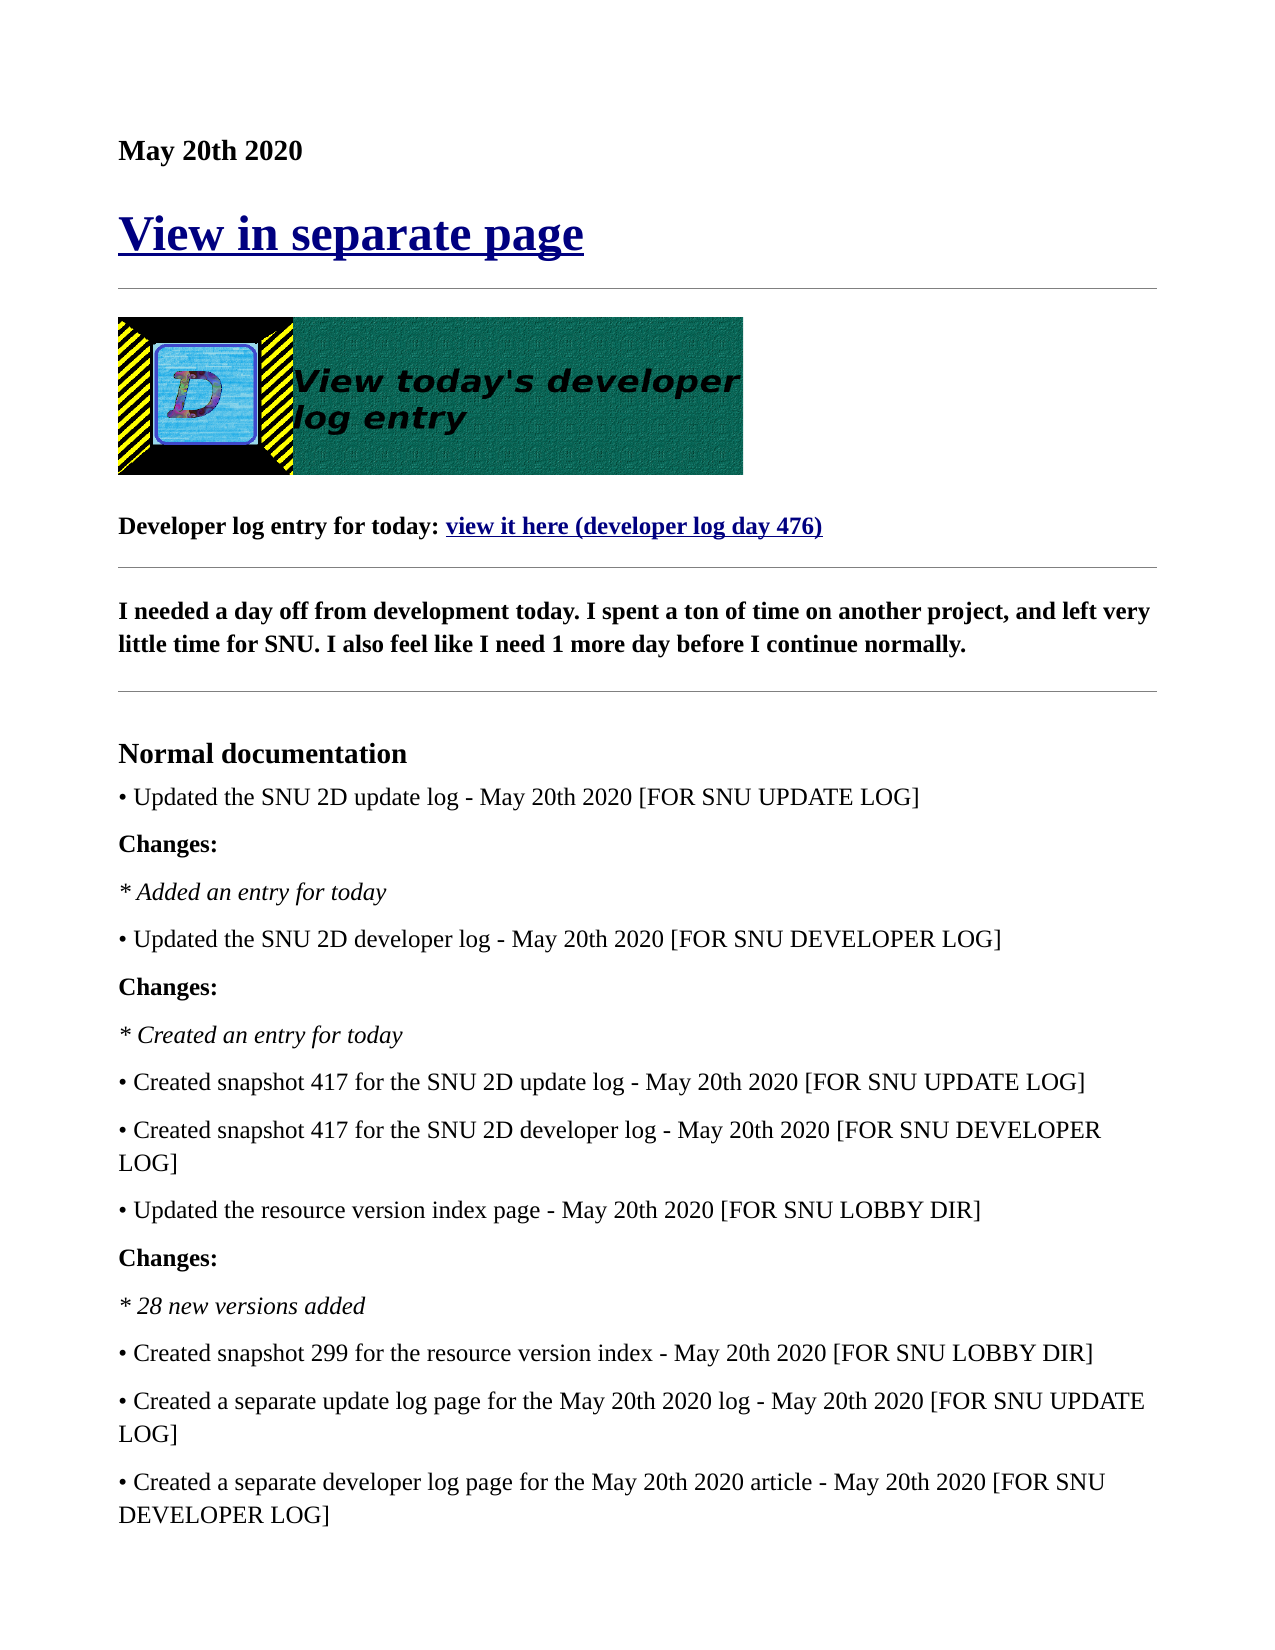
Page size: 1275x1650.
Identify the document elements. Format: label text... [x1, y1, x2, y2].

subtitle Normal documentation [118, 736, 1157, 769]
text • Created a separate update log page for the May 20th 2020 log - May 20th 2020 [FOR SNU UPDATE LOG] [118, 1386, 1157, 1448]
picture [118, 317, 744, 475]
text I needed a day off from development today. I spent a ton of time on another project, and left very little time for SNU. I also feel like I need 1 more day before I continue normally. [118, 596, 1157, 658]
text • Created a separate developer log page for the May 20th 2020 article - May 20th 2020 [FOR SNU DEVELOPER LOG] [118, 1467, 1157, 1528]
subtitle May 20th 2020 [118, 133, 1157, 166]
text * 28 new versions added [118, 1291, 1157, 1319]
subtitle View in separate page [118, 204, 1157, 261]
text • Created snapshot 299 for the resource version index - May 20th 2020 [FOR SNU LOBBY DIR] [118, 1338, 1157, 1367]
text * Created an entry for today [118, 1020, 1157, 1048]
text • Updated the SNU 2D developer log - May 20th 2020 [FOR SNU DEVELOPER LOG] [118, 924, 1157, 953]
text • Created snapshot 417 for the SNU 2D update log - May 20th 2020 [FOR SNU UPDATE LOG] [118, 1067, 1157, 1096]
text * Added an entry for today [118, 877, 1157, 906]
text Changes: [118, 972, 1157, 1001]
text • Created snapshot 417 for the SNU 2D developer log - May 20th 2020 [FOR SNU DEVELOPER LOG] [118, 1115, 1157, 1177]
text • Updated the resource version index page - May 20th 2020 [FOR SNU LOBBY DIR] [118, 1196, 1157, 1224]
text Changes: [118, 829, 1157, 858]
subtitle Developer log entry for today: view it here (developer log day 476) [118, 511, 1157, 540]
text Changes: [118, 1243, 1157, 1272]
text • Updated the SNU 2D update log - May 20th 2020 [FOR SNU UPDATE LOG] [118, 782, 1157, 811]
